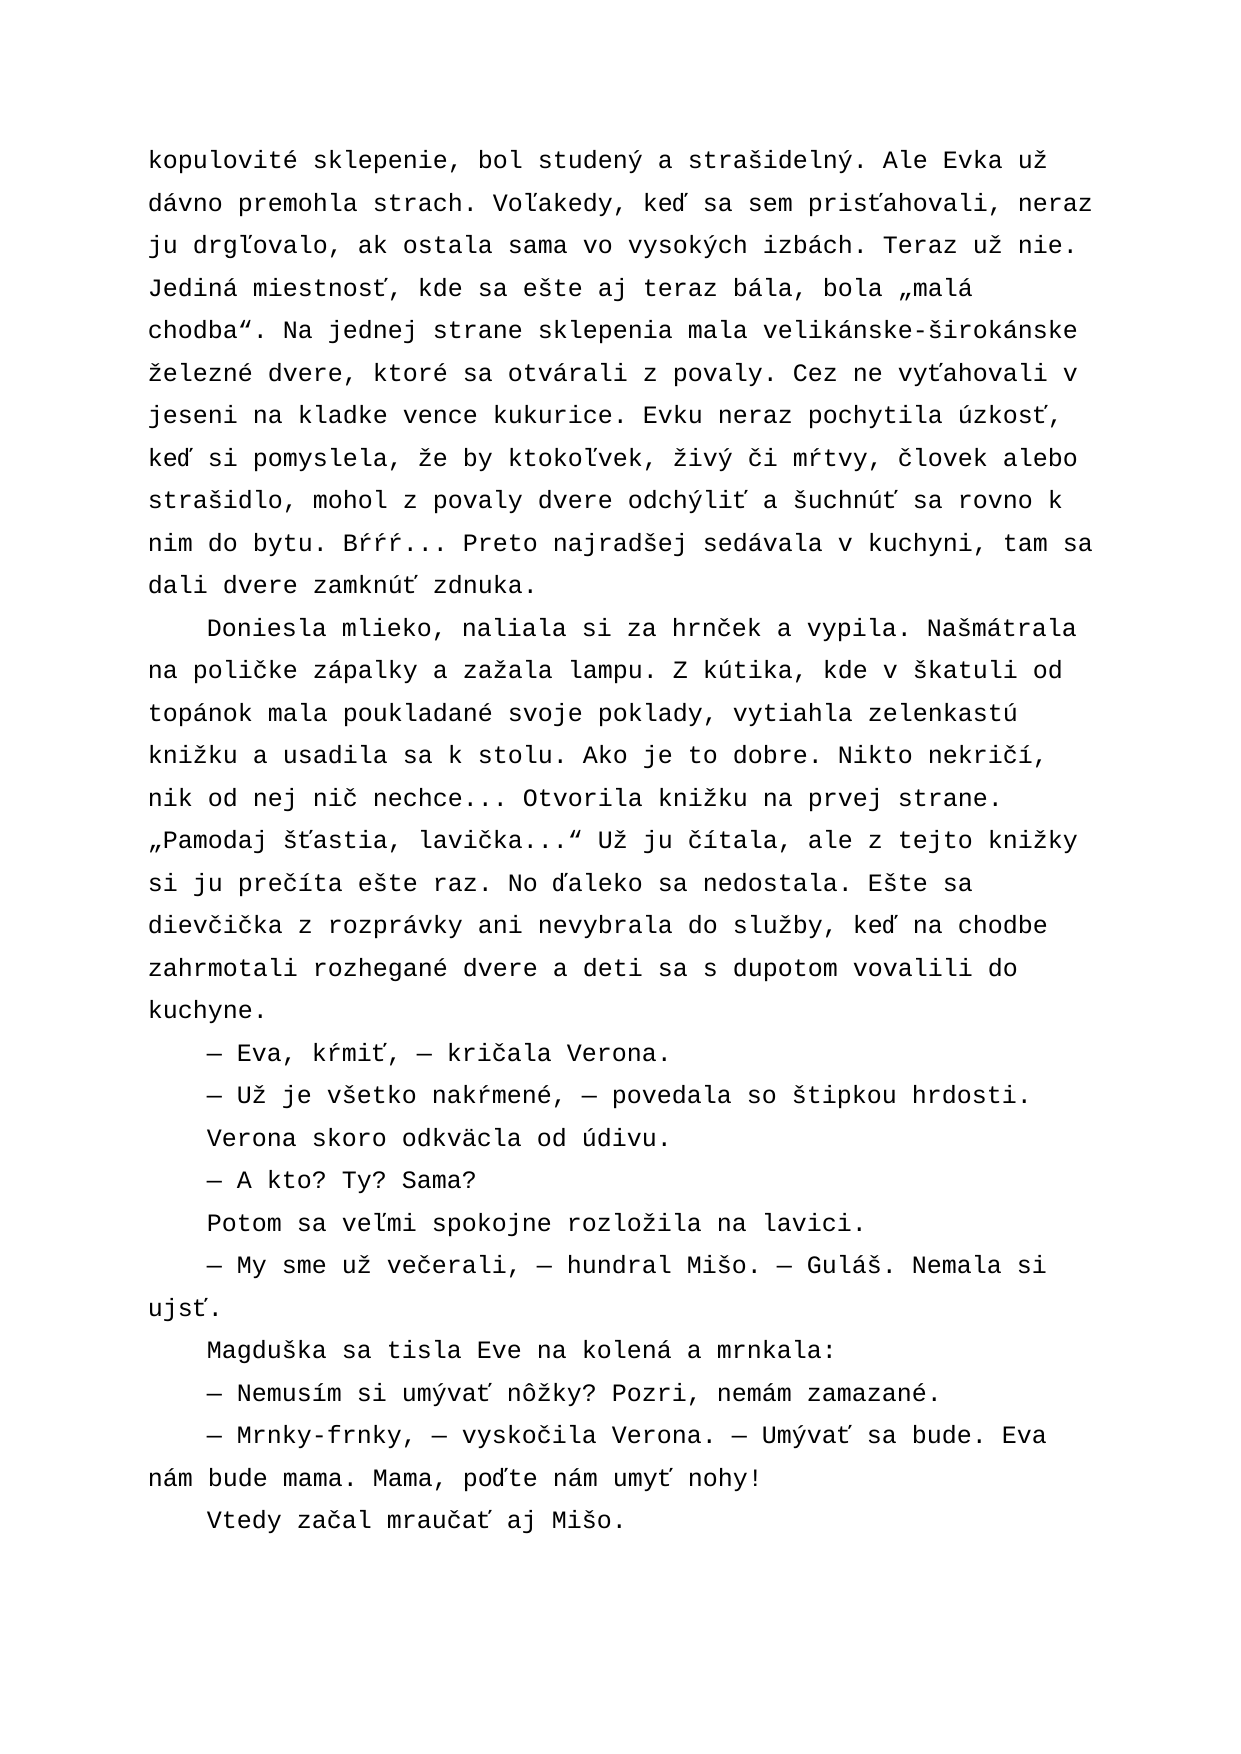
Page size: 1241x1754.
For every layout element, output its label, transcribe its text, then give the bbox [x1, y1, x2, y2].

text — Nemusím si umývať nôžky? Pozri, nemám zamazané. [148, 1380, 1093, 1408]
text Potom sa veľmi spokojne rozložila na lavici. [148, 1210, 1093, 1238]
text — My sme už večerali, — hundral Mišo. — Guláš. Nemala si ujsť. [148, 1253, 1093, 1323]
text Magduška sa tisla Eve na kolená a mrnkala: [148, 1338, 1093, 1366]
text kopulovité sklepenie, bol studený a strašidelný. Ale Evka už dávno premohla strach. Voľakedy, keď sa sem prisťahovali, neraz ju drgľovalo, ak ostala sama vo vysokých izbách. Teraz už nie. Jediná miestnosť, kde sa ešte aj teraz bála, bola „malá chodba“. Na jednej strane sklepenia mala velikánske-širokánske železné dvere, ktoré sa otvárali z povaly. Cez ne vyťahovali v jeseni na kladke vence kukurice. Evku neraz pochytila úzkosť, keď si pomyslela, že by ktokoľvek, živý či mŕtvy, človek alebo strašidlo, mohol z povaly dvere odchýliť a šuchnúť sa rovno k nim do bytu. Bŕŕŕ... Preto najradšej sedávala v kuchyni, tam sa dali dvere zamknúť zdnuka. [148, 148, 1093, 601]
text Doniesla mlieko, naliala si za hrnček a vypila. Našmátrala na poličke zápalky a zažala lampu. Z kútika, kde v škatuli od topánok mala poukladané svoje poklady, vytiahla zelenkastú knižku a usadila sa k stolu. Ako je to dobre. Nikto nekričí, nik od nej nič nechce... Otvorila knižku na prvej strane. „Pamodaj šťastia, lavička...“ Už ju čítala, ale z tejto knižky si ju prečíta ešte raz. No ďaleko sa nedostala. Ešte sa dievčička z rozprávky ani nevybrala do služby, keď na chodbe zahrmotali rozhegané dvere a deti sa s dupotom vovalili do kuchyne. [148, 615, 1093, 1026]
text — Eva, kŕmiť, — kričala Verona. [148, 1040, 1093, 1068]
text — A kto? Ty? Sama? [148, 1168, 1093, 1196]
text — Už je všetko nakŕmené, — povedala so štipkou hrdosti. [148, 1083, 1093, 1111]
text Verona skoro odkväcla od údivu. [148, 1125, 1093, 1153]
text Vtedy začal mraučať aj Mišo. [148, 1508, 1093, 1536]
text — Mrnky-frnky, — vyskočila Verona. — Umývať sa bude. Eva nám bude mama. Mama, poďte nám umyť nohy! [148, 1423, 1093, 1493]
